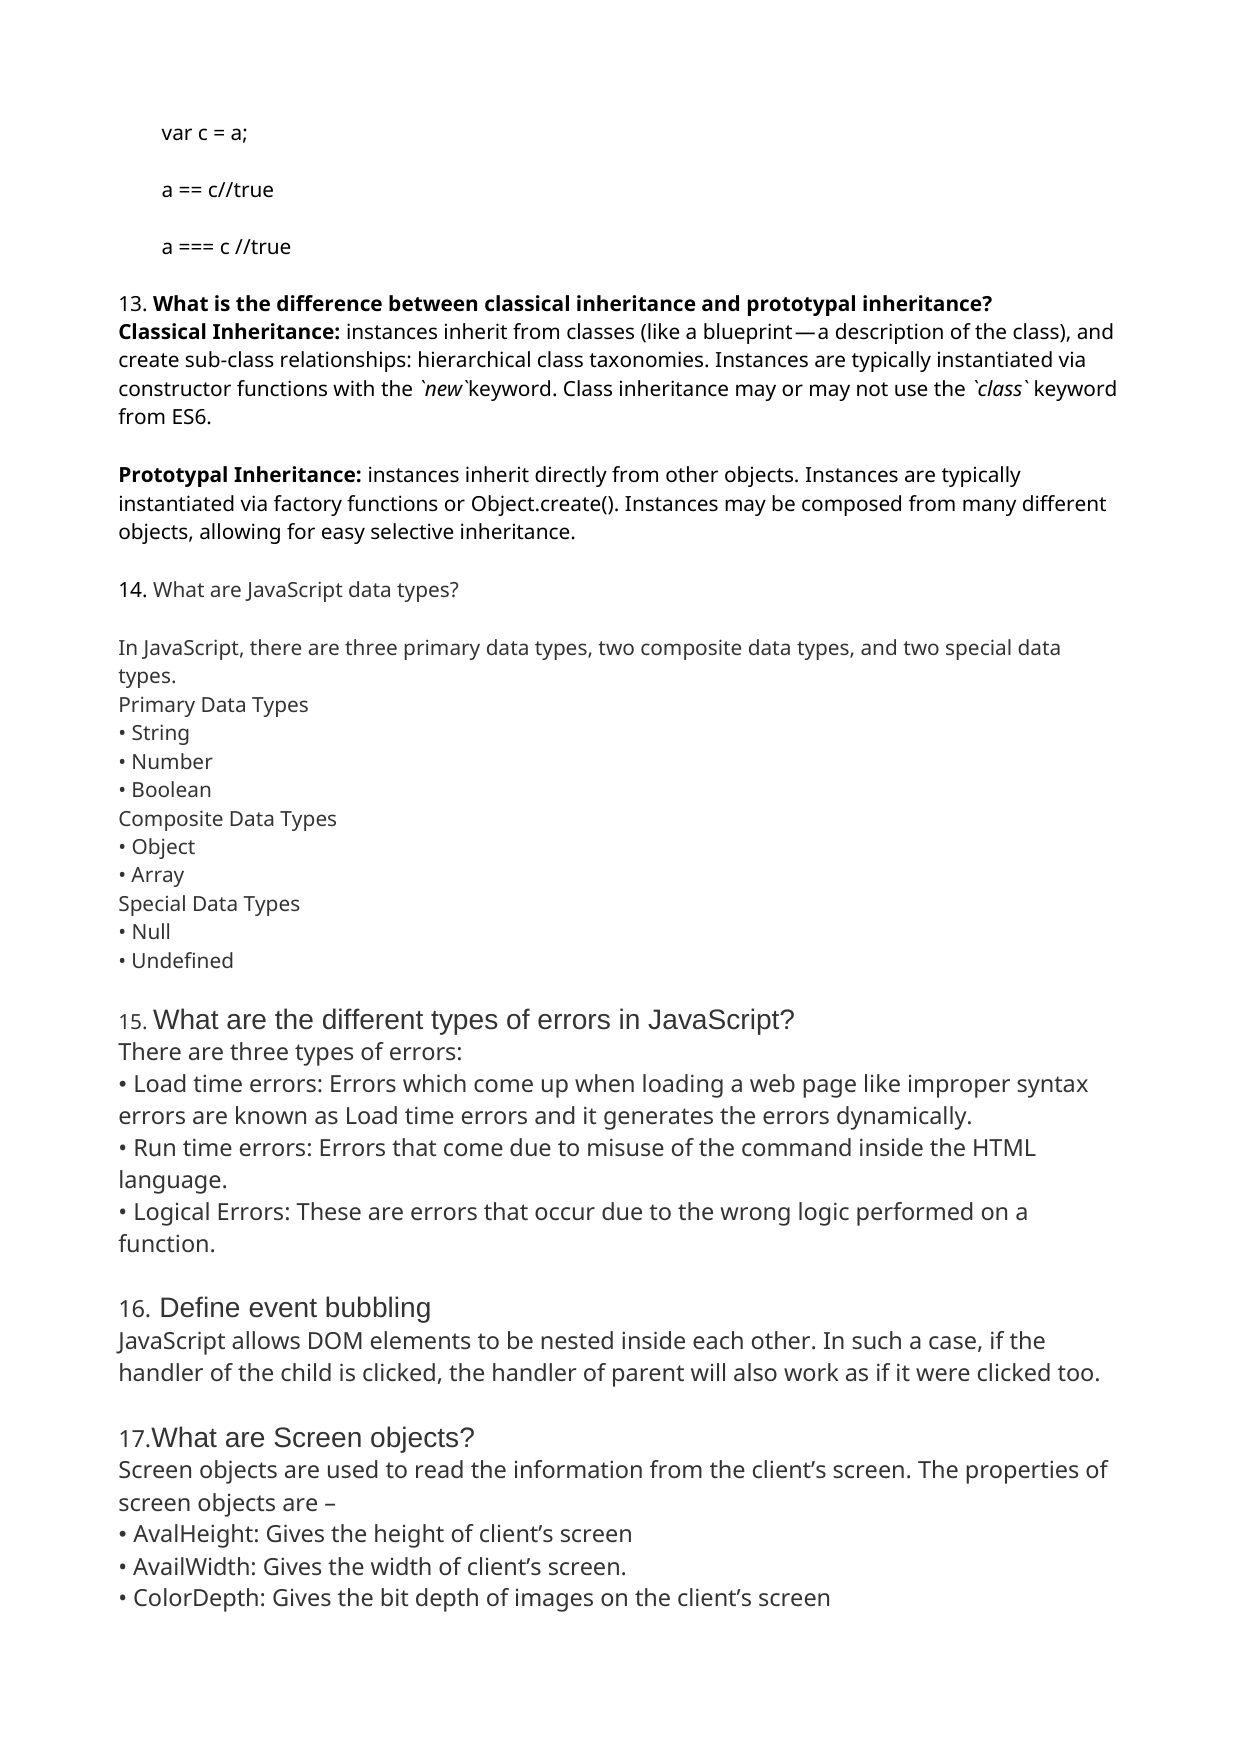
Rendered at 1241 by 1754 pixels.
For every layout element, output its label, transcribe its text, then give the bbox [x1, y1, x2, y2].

text 17.What are Screen objects? [118, 1421, 1122, 1454]
text var c = a; [118, 118, 1122, 147]
text a == c//true [118, 175, 1122, 203]
text Classical Inheritance: instances inherit from classes (like a blueprint — a description of the class), and create sub-class relationships: hierarchical class taxonomies. Instances are typically instantiated via constructor functions with the `new`keyword. Class inheritance may or may not use the `class` keyword from ES6. [118, 317, 1122, 431]
text Special Data Types [118, 889, 1122, 917]
text In JavaScript, there are three primary data types, two composite data types, and two special data types. [118, 633, 1122, 690]
text 16. Define event bubbling [118, 1291, 1122, 1324]
text Composite Data Types [118, 804, 1122, 832]
text • String • Number • Boolean [118, 718, 1122, 804]
text • Object • Array [118, 832, 1122, 889]
text • AvalHeight: Gives the height of client’s screen • AvailWidth: Gives the width of client’s screen. • ColorDepth: Gives the bit depth of images on the client’s screen [118, 1518, 1122, 1614]
text • Null • Undefined [118, 917, 1122, 974]
text a === c //true [118, 232, 1122, 260]
text 15. What are the different types of errors in JavaScript? [118, 1003, 1122, 1035]
text Primary Data Types [118, 690, 1122, 718]
text Prototypal Inheritance: instances inherit directly from other objects. Instances are typically instantiated via factory functions or Object.create(). Instances may be composed from many different objects, allowing for easy selective inheritance. [118, 460, 1122, 546]
text JavaScript allows DOM elements to be nested inside each other. In such a case, if the handler of the child is clicked, the handler of parent will also work as if it were clicked too. [118, 1324, 1122, 1388]
text • Load time errors: Errors which come up when loading a web page like improper syntax errors are known as Load time errors and it generates the errors dynamically. • Run time errors: Errors that come due to misuse of the command inside the HTML language. • Logical Errors: These are errors that occur due to the wrong logic performed on a function. [118, 1067, 1122, 1259]
text 13. What is the difference between classical inheritance and prototypal inheritance? [118, 289, 1122, 317]
text Screen objects are used to read the information from the client’s screen. The properties of screen objects are – [118, 1454, 1122, 1518]
text 14. What are JavaScript data types? [118, 575, 1122, 604]
text There are three types of errors: [118, 1035, 1122, 1067]
